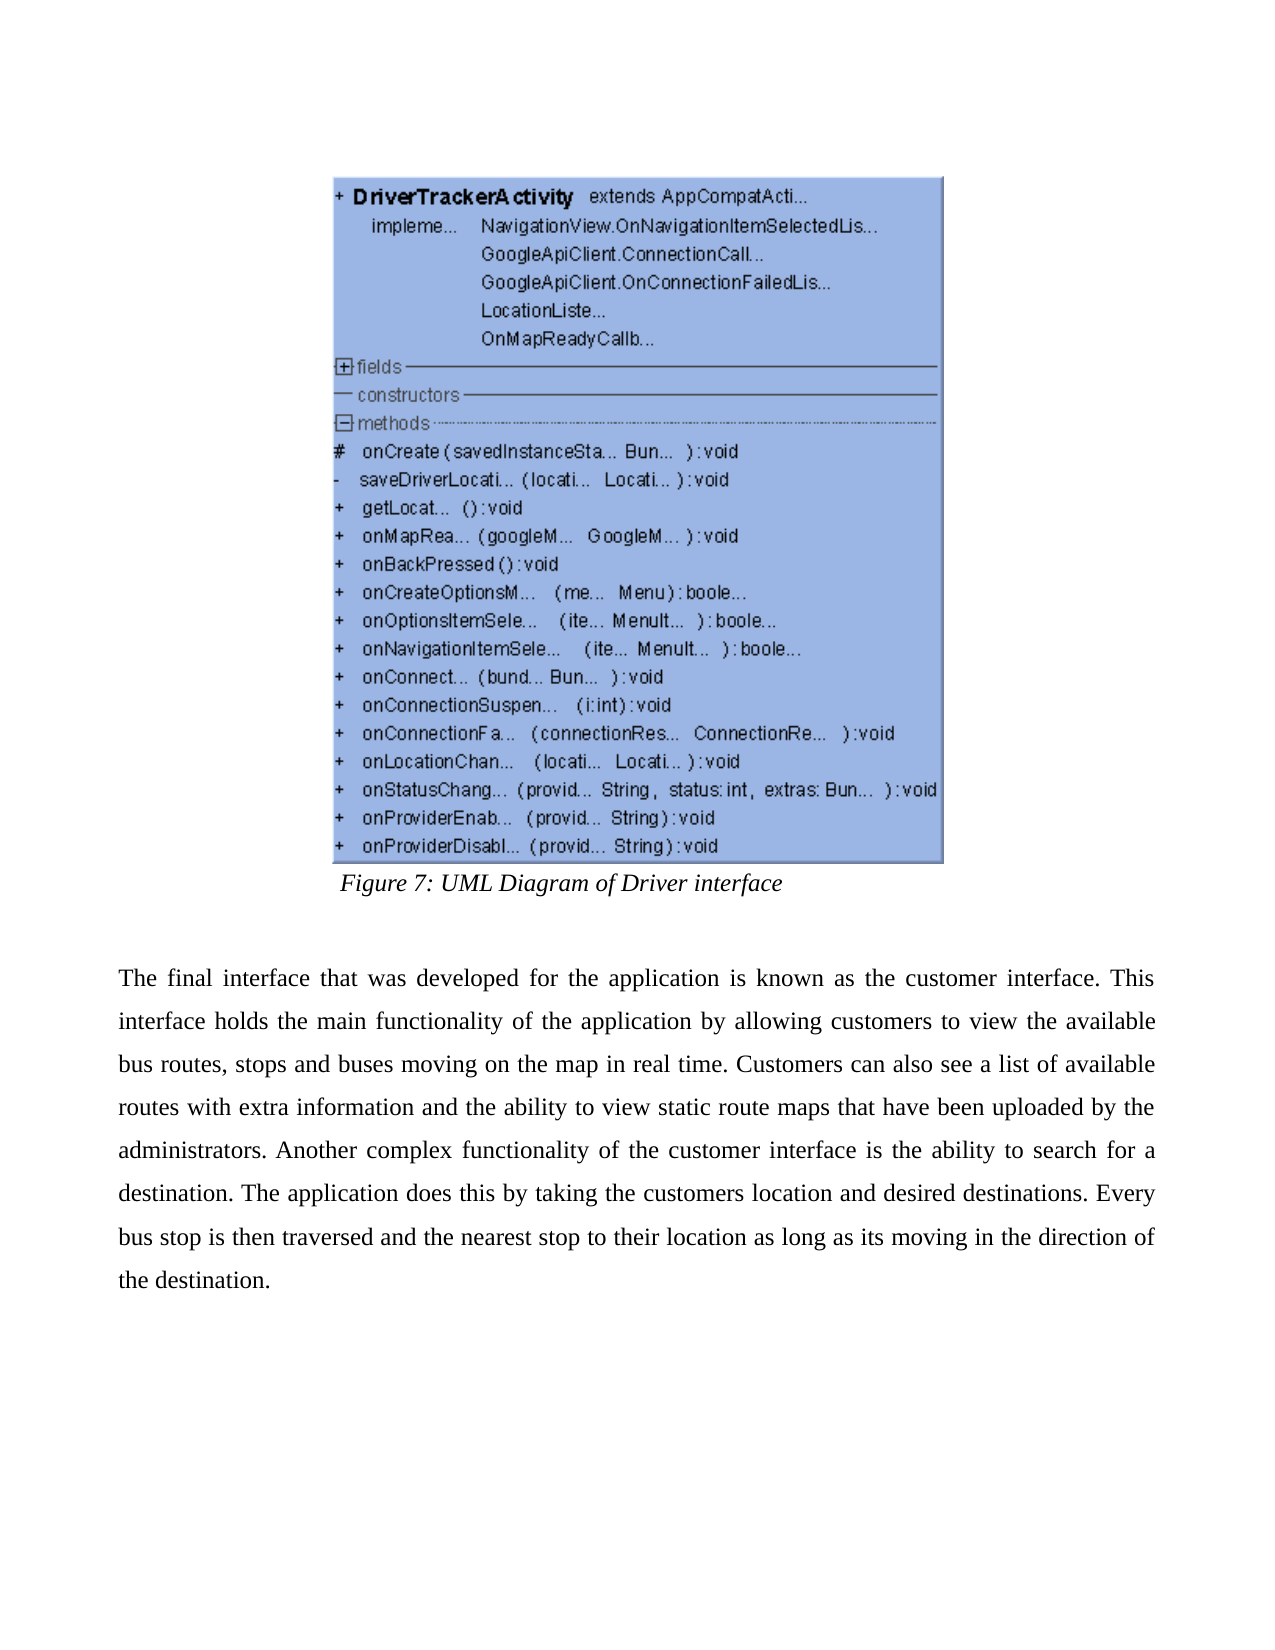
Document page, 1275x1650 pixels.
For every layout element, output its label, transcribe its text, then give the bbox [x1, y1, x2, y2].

picture [331, 175, 944, 864]
text The final interface that was developed for the application is known as the customer interface. This interface holds the main functionality of the application by allowing customers to view the available bus routes, stops and buses moving on the map in real time. Customers can also see a list of available routes with extra information and the ability to view static route maps that have been uploaded by the administrators. Another complex functionality of the customer interface is the ability to search for a destination. The application does this by taking the customers location and desired destinations. Every bus stop is then traversed and the nearest stop to their location as long as its moving in the direction of the destination. [118, 963, 1157, 1293]
text Figure 7: UML Diagram of Driver interface [118, 176, 1157, 896]
